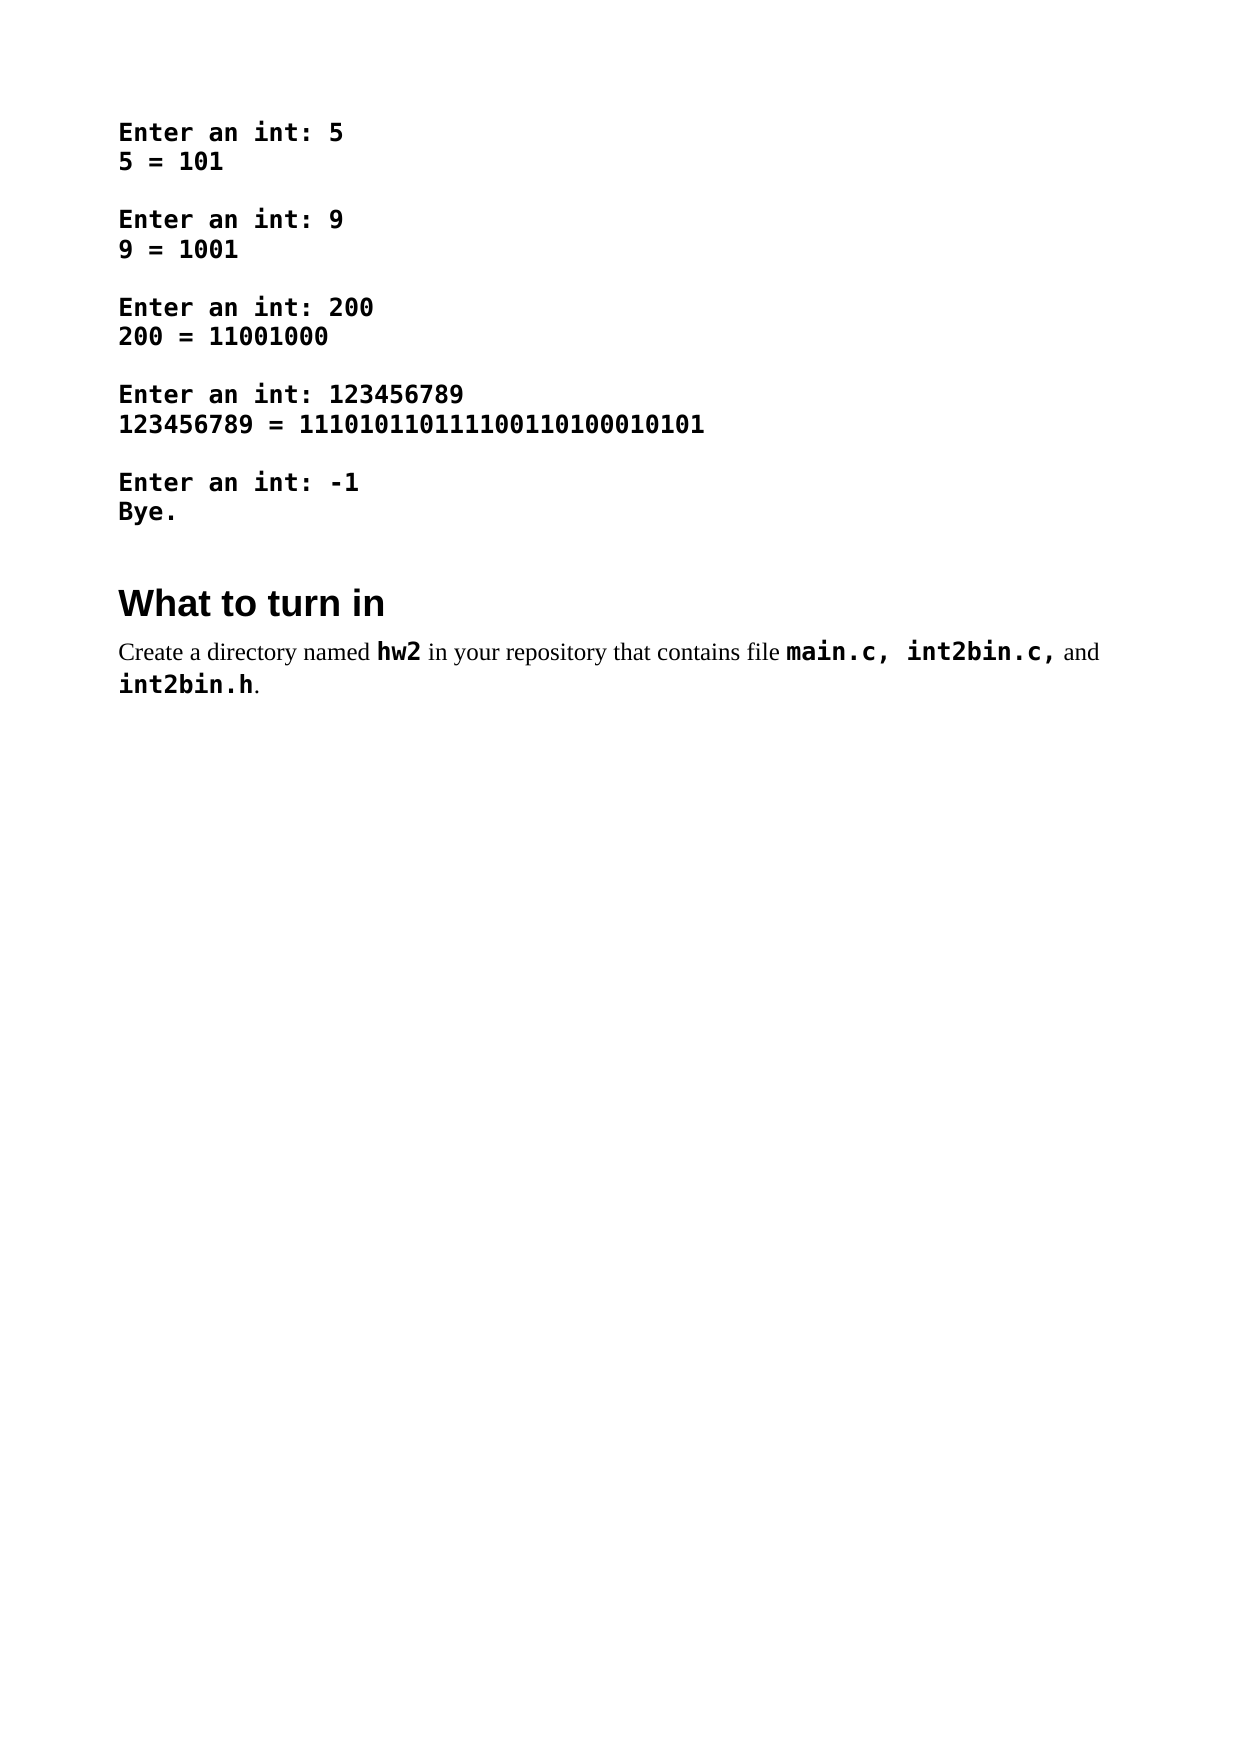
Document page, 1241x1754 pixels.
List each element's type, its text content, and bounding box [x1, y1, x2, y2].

text Enter an int: 200 [118, 293, 1122, 322]
text Enter an int: 5 [118, 118, 1122, 147]
text Create a directory named hw2 in your repository that contains file main.c, int2bin.c, and int2bin.h. [118, 637, 1122, 700]
text Enter an int: -1 [118, 468, 1122, 497]
subtitle What to turn in [118, 581, 1122, 624]
text 5 = 101 [118, 147, 1122, 176]
text Bye. [118, 497, 1122, 526]
text Enter an int: 9 [118, 206, 1122, 235]
text 9 = 1001 [118, 235, 1122, 264]
text 200 = 11001000 [118, 322, 1122, 351]
text Enter an int: 123456789 [118, 381, 1122, 410]
text 123456789 = 111010110111100110100010101 [118, 410, 1122, 439]
